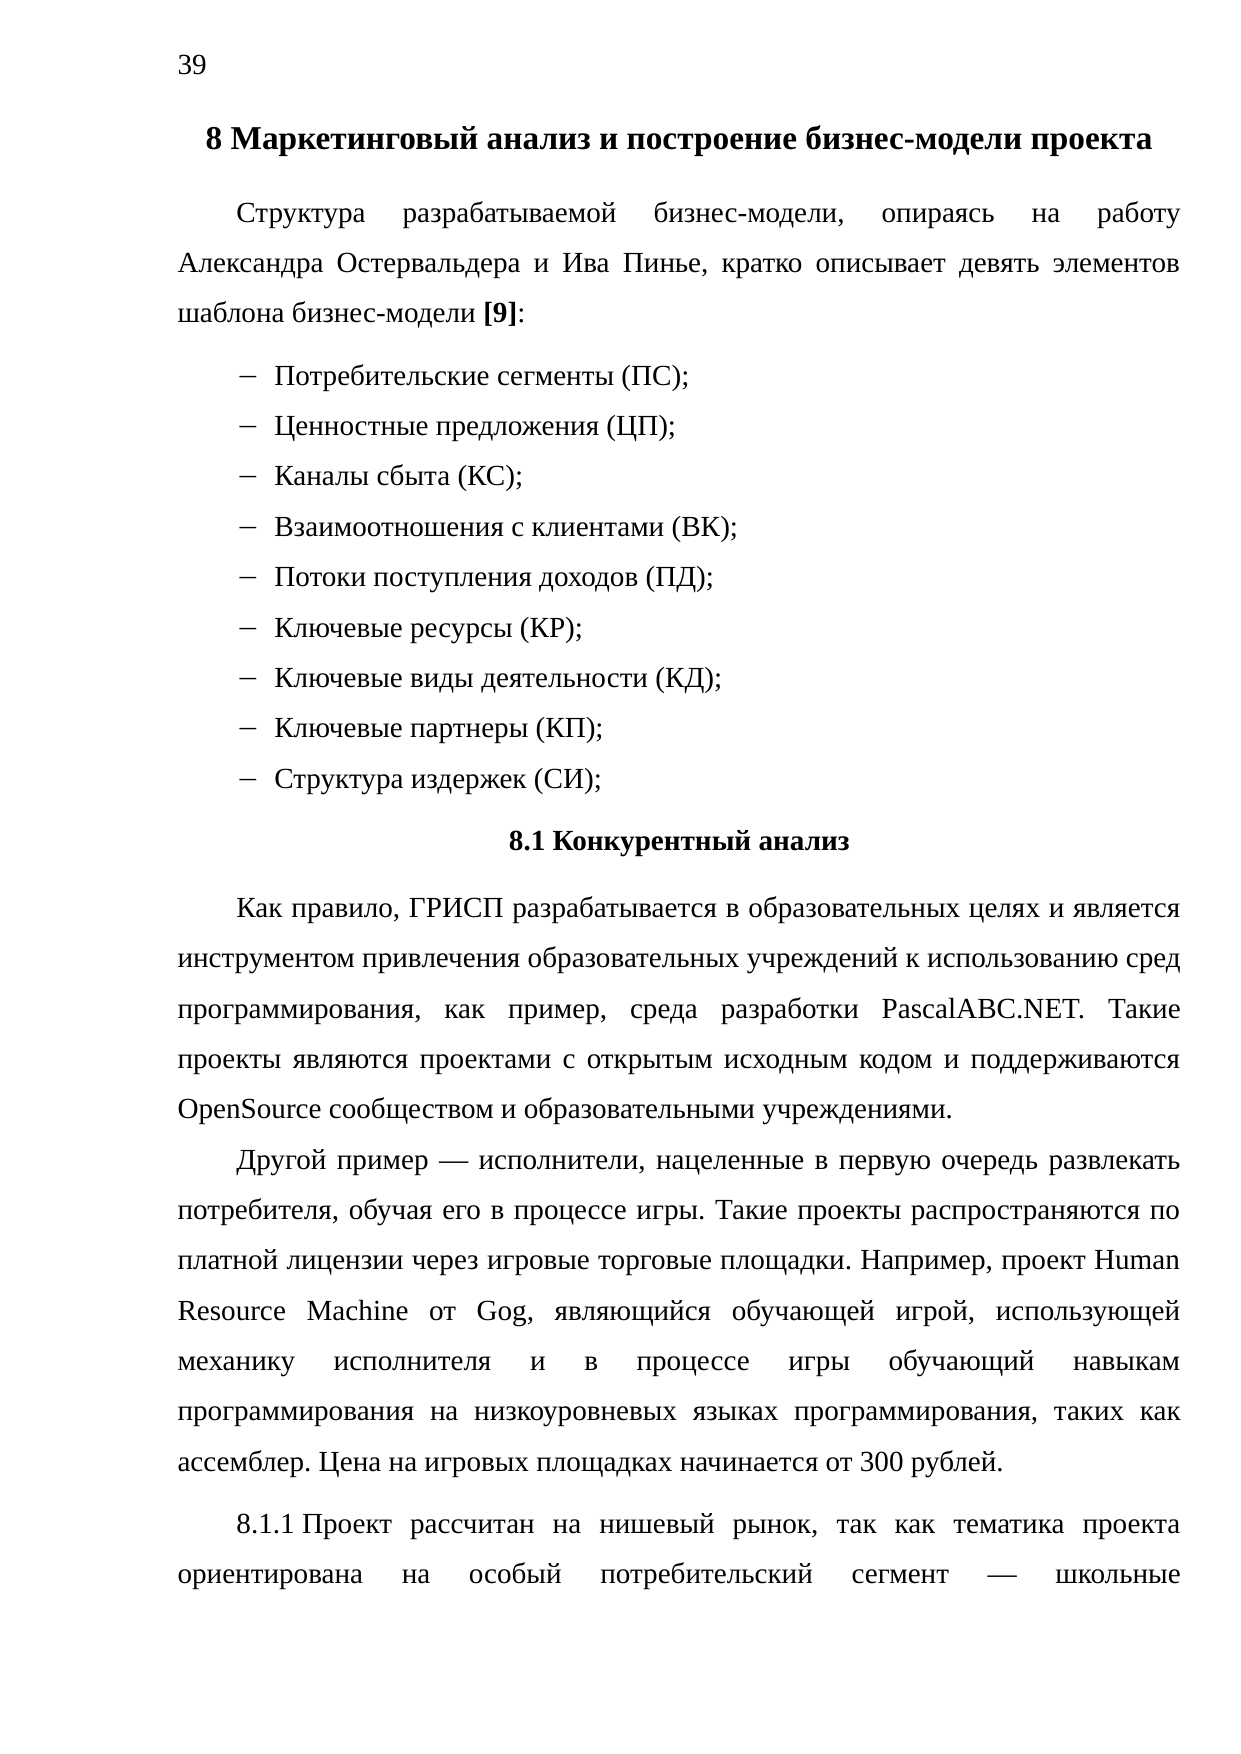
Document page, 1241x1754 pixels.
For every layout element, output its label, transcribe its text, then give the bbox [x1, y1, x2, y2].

subtitle Маркетинговый анализ и построение бизнес-модели проекта [177, 118, 1181, 157]
list Ключевые виды деятельности (КД); [177, 660, 1181, 694]
text Структура разрабатываемой бизнес-модели, опираясь на работу Александра Остервальдера и Ива Пинье, кратко описывает девять элементов шаблона бизнес-модели [9]: [177, 195, 1181, 329]
list Ценностные предложения (ЦП); [177, 408, 1181, 442]
list Структура издержек (СИ); [177, 761, 1181, 794]
subtitle Конкурентный анализ [177, 823, 1181, 857]
list Потребительские сегменты (ПС); [177, 358, 1181, 391]
list Проект рассчитан на нишевый рынок, так как тематика проекта ориентирована на особый потребительский сегмент — школьные [177, 1506, 1181, 1589]
list Ключевые партнеры (КП); [177, 711, 1181, 744]
text Другой пример — исполнители, нацеленные в первую очередь развлекать потребителя, обучая его в процессе игры. Такие проекты распространяются по платной лицензии через игровые торговые площадки. Например, проект Human Resource Machine от Gog, являющийся обучающей игрой, использующей механику исполнителя и в процессе игры обучающий навыкам программирования на низкоуровневых языках программирования, таких как ассемблер. Цена на игровых площадках начинается от 300 рублей. [177, 1142, 1181, 1477]
list Взаимоотношения с клиентами (ВК); [177, 509, 1181, 542]
list Ключевые ресурсы (КР); [177, 610, 1181, 643]
list Каналы сбыта (КС); [177, 458, 1181, 492]
text Как правило, ГРИСП разрабатывается в образовательных целях и является инструментом привлечения образовательных учреждений к использованию сред программирования, как пример, среда разработки PascalABC.NET. Такие проекты являются проектами с открытым исходным кодом и поддерживаются OpenSource сообществом и образовательными учреждениями. [177, 890, 1181, 1125]
list Потоки поступления доходов (ПД); [177, 559, 1181, 593]
